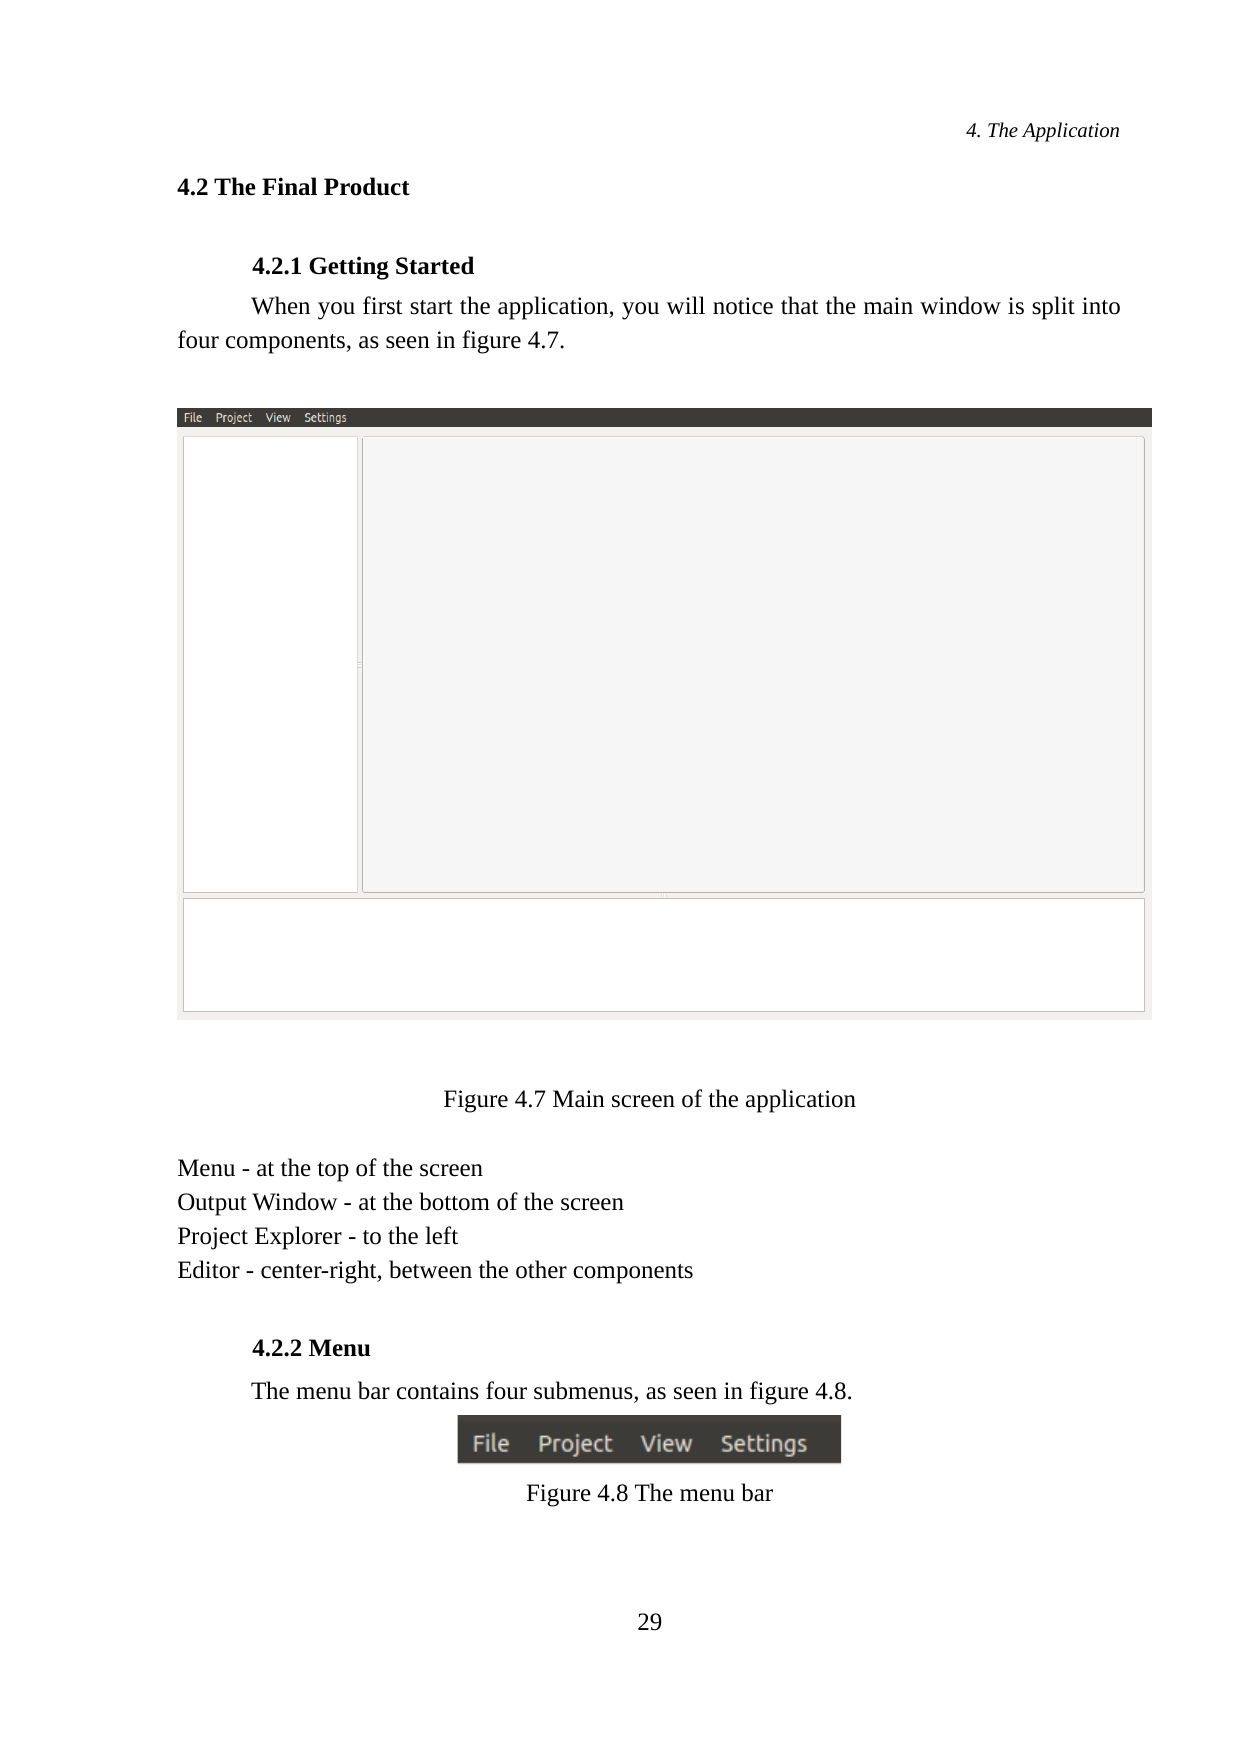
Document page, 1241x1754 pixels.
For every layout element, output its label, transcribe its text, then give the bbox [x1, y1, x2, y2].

text Output Window - at the bottom of the screen [177, 1187, 1122, 1216]
text Figure 4.7 Main screen of the application [177, 1020, 1122, 1113]
text When you first start the application, you will notice that the main window is split into four components, as seen in figure 4.7. [177, 291, 1122, 354]
subtitle 4.2 The Final Product [177, 172, 1122, 200]
text Figure 4.8 The menu bar [177, 1478, 1122, 1507]
picture [457, 1415, 842, 1465]
subtitle 4.2.1 Getting Started [177, 251, 1122, 280]
text Project Explorer - to the left [177, 1221, 1122, 1250]
text Editor - center-right, between the other components [177, 1255, 1122, 1284]
text The menu bar contains four submenus, as seen in figure 4.8. [177, 1376, 1122, 1404]
text Menu - at the top of the screen [177, 1153, 1122, 1182]
picture [177, 408, 1152, 1020]
subtitle 4.2.2 Menu [177, 1333, 1122, 1361]
